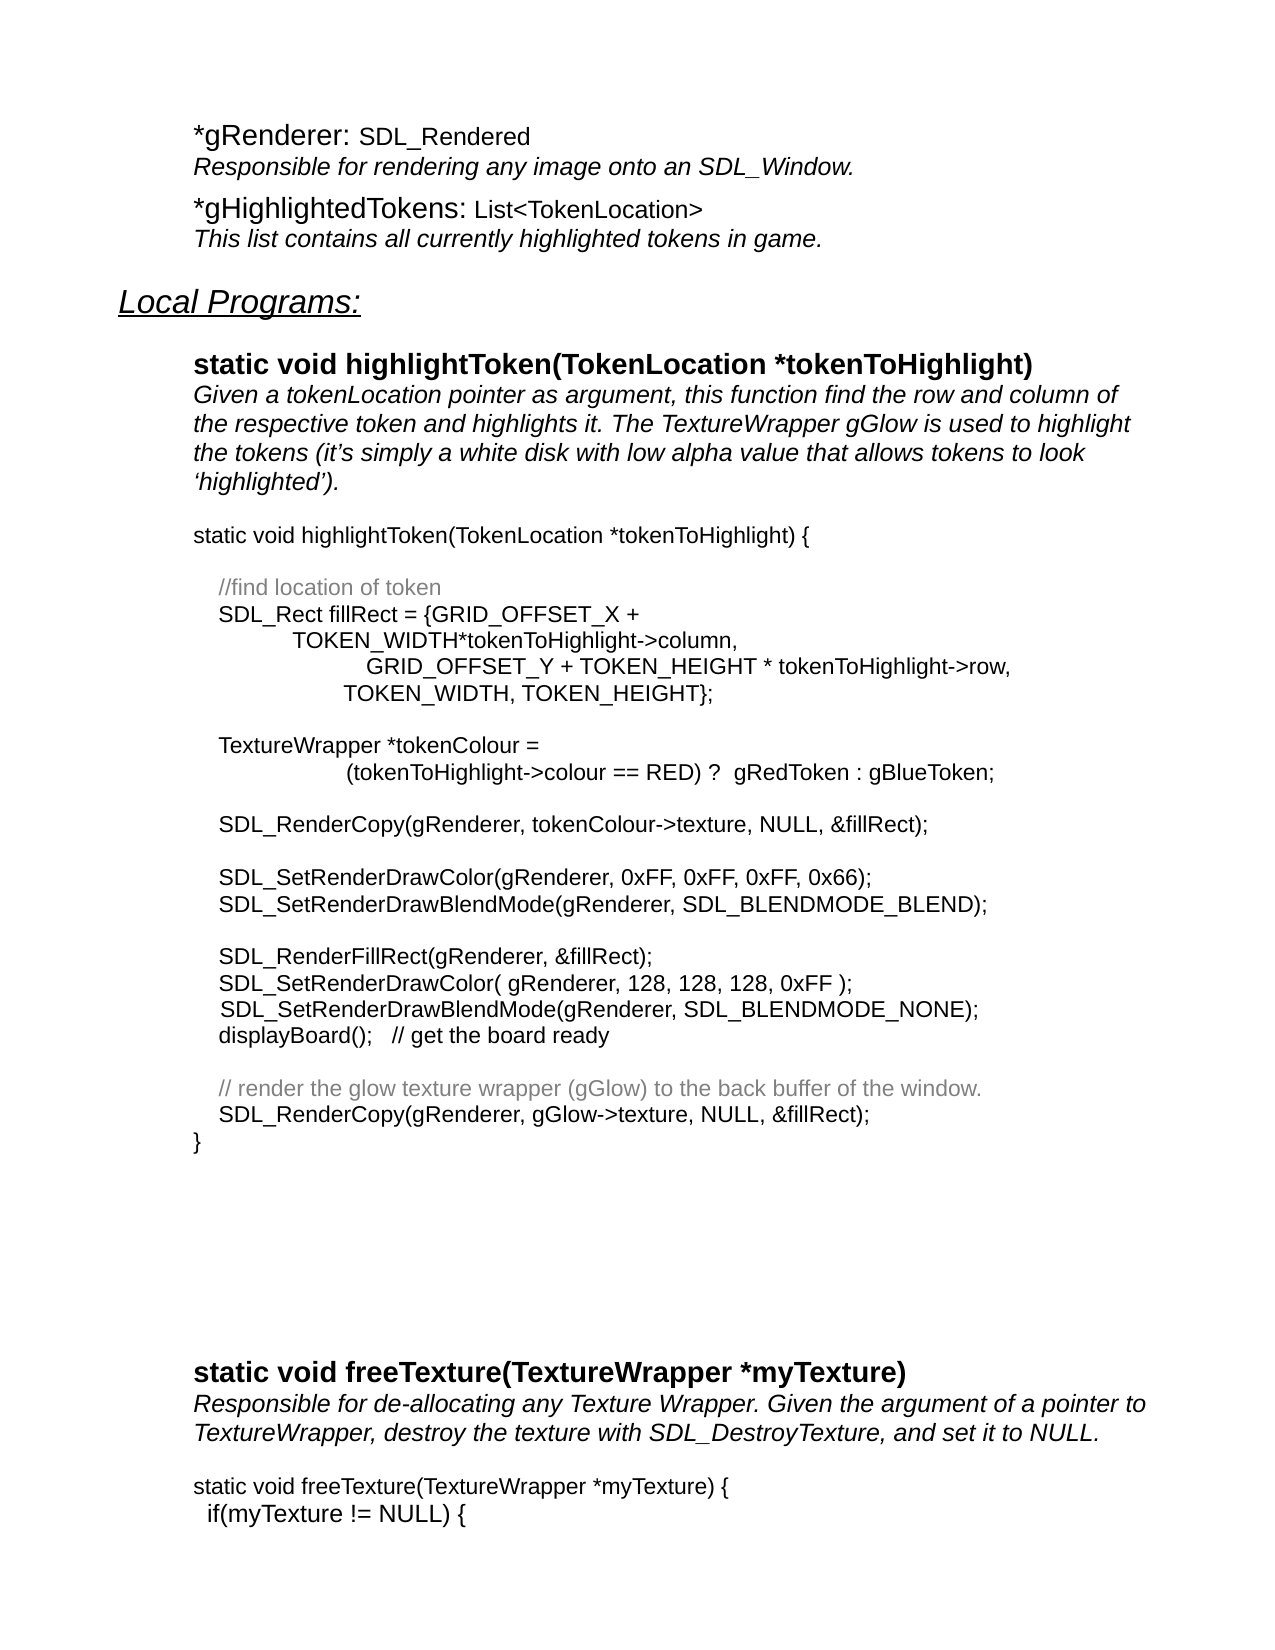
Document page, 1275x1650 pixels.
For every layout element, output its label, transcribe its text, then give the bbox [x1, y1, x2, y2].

text TextureWrapper *tokenColour = [193, 732, 1157, 759]
text Local Programs: [118, 282, 1157, 320]
text if(myTexture != NULL) { [193, 1499, 1157, 1528]
text SDL_Rect fillRect = {GRID_OFFSET_X + TOKEN_WIDTH*tokenToHighlight->column, GRID_OFFSET_Y + TOKEN_HEIGHT * tokenToHighlight->row, [218, 601, 1157, 680]
text static void highlightToken(TokenLocation *tokenToHighlight) Given a tokenLocation pointer as argument, this function find the row and column of the respective token and highlights it. The TextureWrapper gGlow is used to highlight the tokens (it’s simply a white disk with low alpha value that allows tokens to look ‘highlighted’). [193, 320, 1157, 495]
text //find location of token [193, 574, 1157, 601]
text (tokenToHighlight->colour == RED) ? gRedToken : gBlueToken; [193, 759, 1157, 811]
text TOKEN_WIDTH, TOKEN_HEIGHT}; [193, 680, 1157, 706]
text static void freeTexture(TextureWrapper *myTexture) { [193, 1473, 1157, 1499]
text SDL_SetRenderDrawBlendMode(gRenderer, SDL_BLENDMODE_NONE); [118, 996, 1157, 1022]
text *gHighlightedTokens: List<TokenLocation> This list contains all currently highlighted tokens in game. [193, 191, 1157, 253]
text SDL_SetRenderDrawBlendMode(gRenderer, SDL_BLENDMODE_BLEND); [193, 891, 1157, 917]
text } [193, 1128, 1157, 1183]
text *gRenderer: SDL_Rendered Responsible for rendering any image onto an SDL_Window. [193, 118, 1157, 180]
text displayBoard(); // get the board ready [193, 1022, 1157, 1049]
text SDL_RenderFillRect(gRenderer, &fillRect); [118, 943, 1157, 969]
text SDL_SetRenderDrawColor( gRenderer, 128, 128, 128, 0xFF ); [193, 969, 1157, 996]
text SDL_RenderCopy(gRenderer, tokenColour->texture, NULL, &fillRect); [193, 811, 1157, 838]
text // render the glow texture wrapper (gGlow) to the back buffer of the window. [193, 1049, 1157, 1101]
text static void highlightToken(TokenLocation *tokenToHighlight) { [193, 522, 1157, 548]
text static void freeTexture(TextureWrapper *myTexture) Responsible for de-allocating any Texture Wrapper. Given the argument of a pointer to TextureWrapper, destroy the texture with SDL_DestroyTexture, and set it to NULL. [193, 1355, 1157, 1446]
text SDL_RenderCopy(gRenderer, gGlow->texture, NULL, &fillRect); [193, 1101, 1157, 1128]
text SDL_SetRenderDrawColor(gRenderer, 0xFF, 0xFF, 0xFF, 0x66); [193, 864, 1157, 891]
